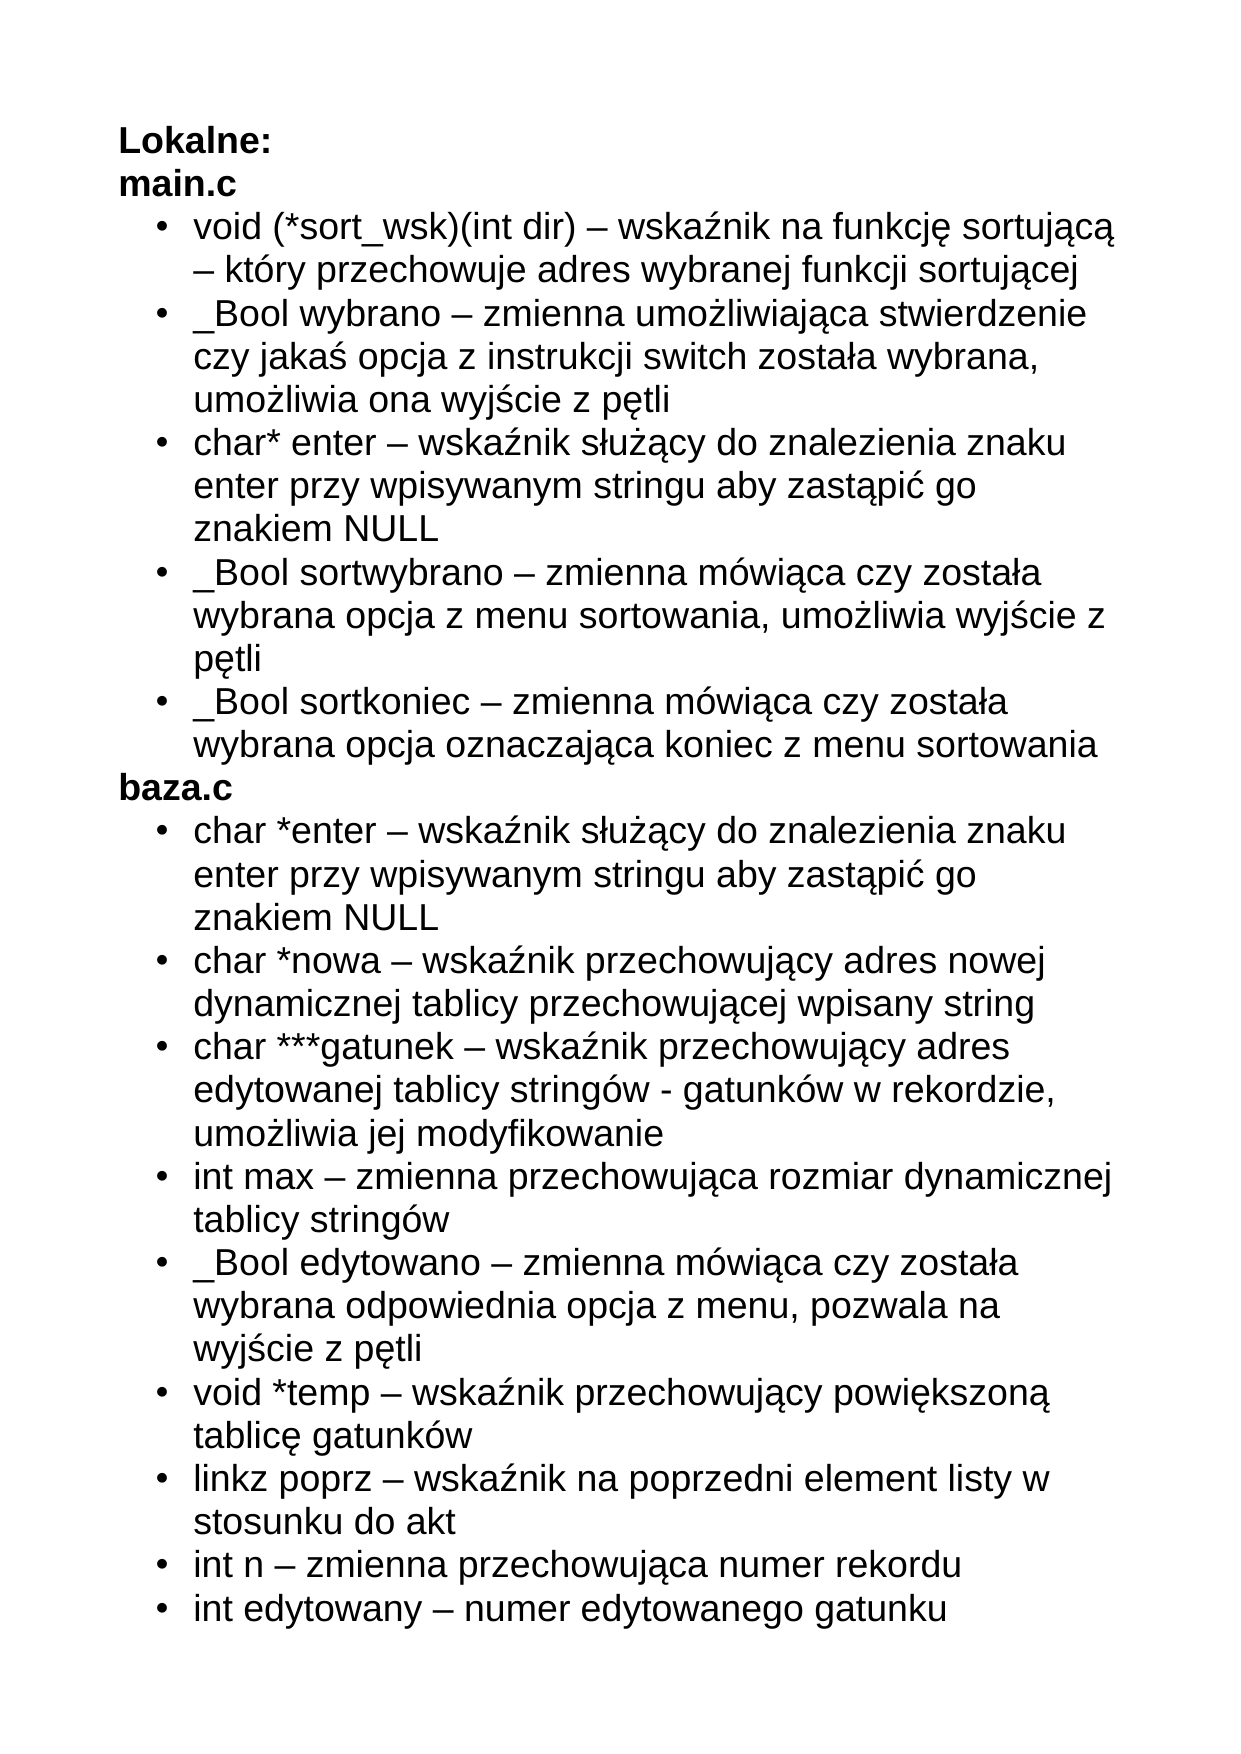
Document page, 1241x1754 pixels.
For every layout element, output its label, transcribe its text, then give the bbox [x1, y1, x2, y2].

text Lokalne: [118, 118, 1122, 161]
text main.c [118, 161, 1122, 204]
list char *enter – wskaźnik służący do znalezienia znaku enter przy wpisywanym stringu aby zastąpić go znakiem NULL [156, 809, 1122, 938]
list char ***gatunek – wskaźnik przechowujący adres edytowanej tablicy stringów - gatunków w rekordzie, umożliwia jej modyfikowanie [156, 1024, 1122, 1154]
list char* enter – wskaźnik służący do znalezienia znaku enter przy wpisywanym stringu aby zastąpić go znakiem NULL [156, 420, 1122, 550]
list _Bool edytowano – zmienna mówiąca czy została wybrana odpowiednia opcja z menu, pozwala na wyjście z pętli [156, 1240, 1122, 1370]
text baza.c [118, 766, 1122, 809]
list _Bool sortkoniec – zmienna mówiąca czy została wybrana opcja oznaczająca koniec z menu sortowania [156, 679, 1122, 766]
list int n – zmienna przechowująca numer rekordu [156, 1542, 1122, 1586]
list _Bool wybrano – zmienna umożliwiająca stwierdzenie czy jakaś opcja z instrukcji switch została wybrana, umożliwia ona wyjście z pętli [156, 291, 1122, 420]
list linkz poprz – wskaźnik na poprzedni element listy w stosunku do akt [156, 1456, 1122, 1542]
list void *temp – wskaźnik przechowujący powiększoną tablicę gatunków [156, 1370, 1122, 1456]
list _Bool sortwybrano – zmienna mówiąca czy została wybrana opcja z menu sortowania, umożliwia wyjście z pętli [156, 550, 1122, 679]
list void (*sort_wsk)(int dir) – wskaźnik na funkcję sortującą – który przechowuje adres wybranej funkcji sortującej [156, 204, 1122, 291]
list int max – zmienna przechowująca rozmiar dynamicznej tablicy stringów [156, 1154, 1122, 1240]
list int edytowany – numer edytowanego gatunku [156, 1586, 1122, 1629]
list char *nowa – wskaźnik przechowujący adres nowej dynamicznej tablicy przechowującej wpisany string [156, 938, 1122, 1024]
